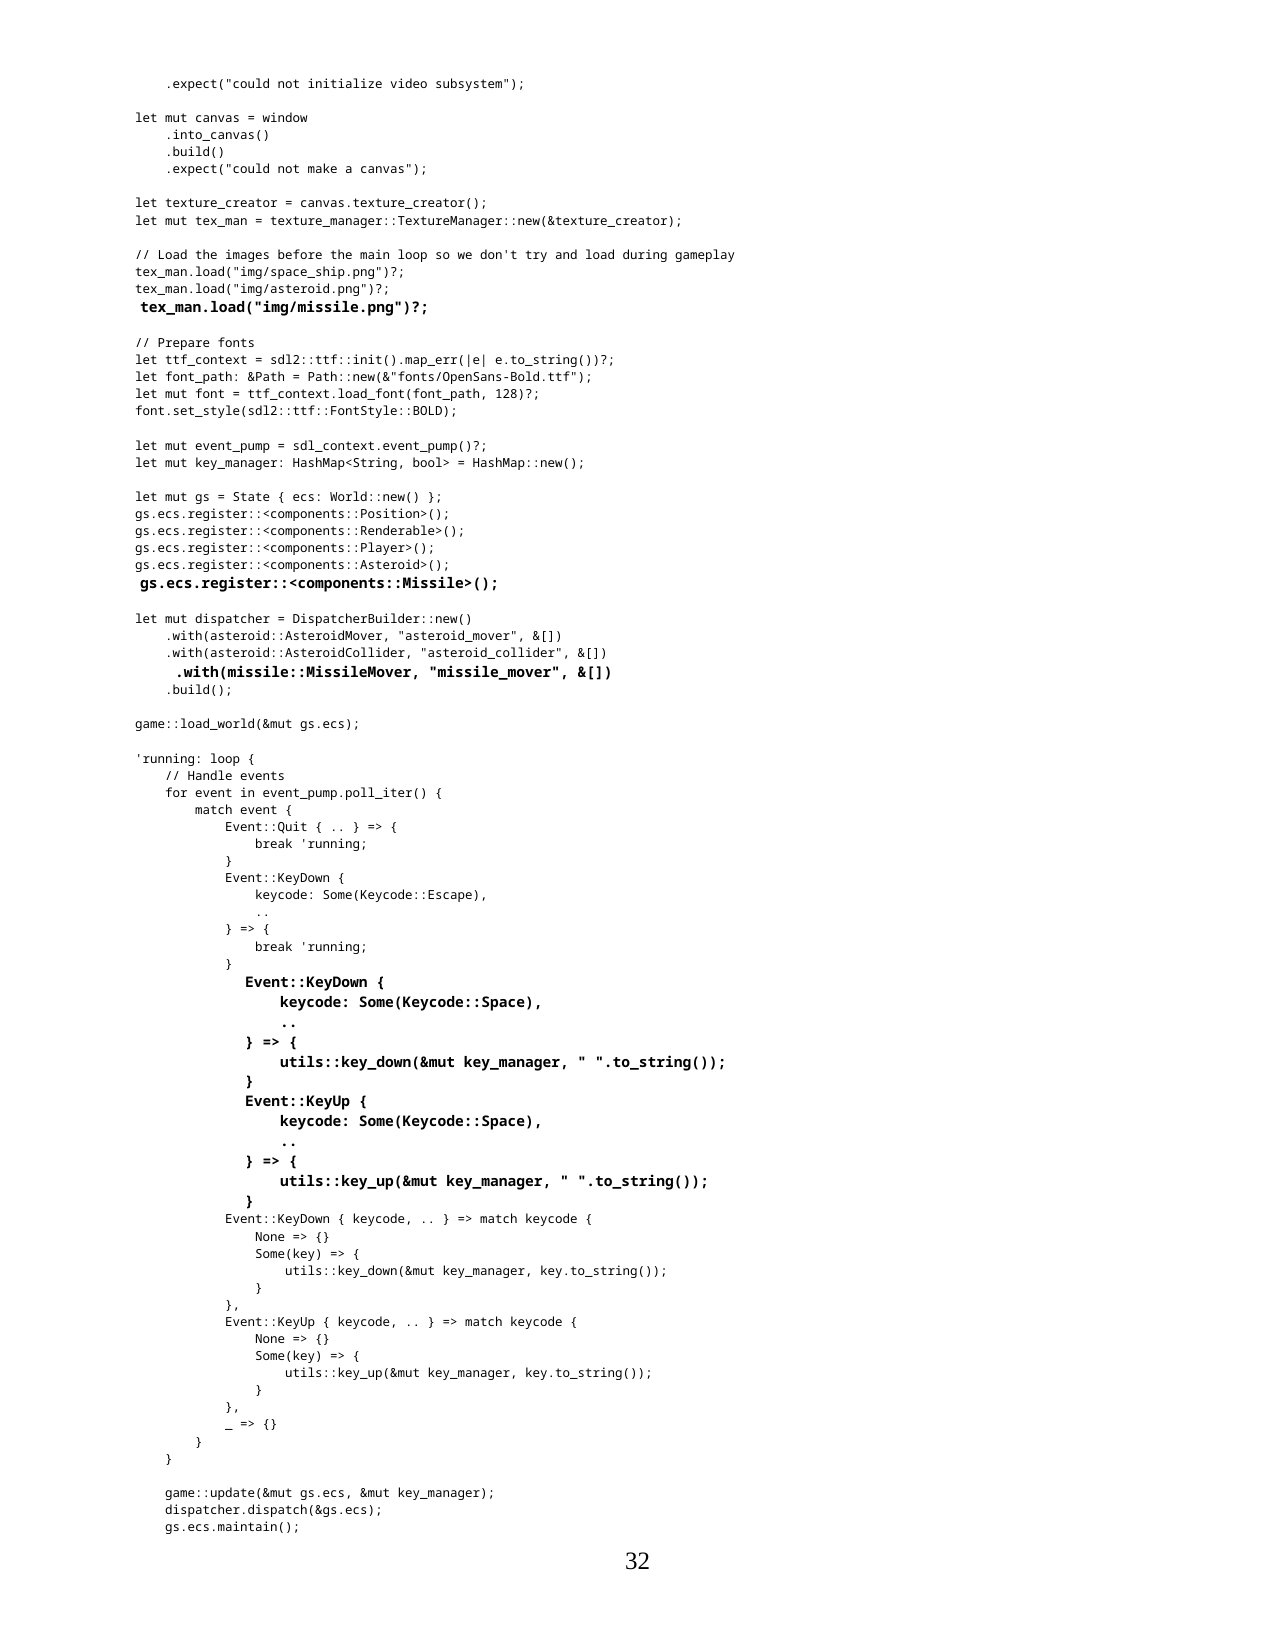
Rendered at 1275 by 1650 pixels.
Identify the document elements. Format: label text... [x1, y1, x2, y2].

text let mut key_manager: HashMap<String, bool> = HashMap::new(); [105, 454, 1170, 471]
text utils::key_down(&mut key_manager, key.to_string()); [105, 1262, 1170, 1279]
text Some(key) => { [105, 1347, 1170, 1364]
text let mut font = ttf_context.load_font(font_path, 128)?; [105, 385, 1170, 402]
text } [105, 955, 1170, 972]
text for event in event_pump.poll_iter() { [105, 784, 1170, 801]
text game::update(&mut gs.ecs, &mut key_manager); [105, 1484, 1170, 1501]
text .with(missile::MissileMover, "missile_mover", &[]) [105, 661, 1170, 681]
text } [105, 1071, 1170, 1091]
text }, [105, 1398, 1170, 1416]
text let mut event_pump = sdl_context.event_pump()?; [105, 437, 1170, 454]
text } [105, 852, 1170, 869]
text } [105, 1279, 1170, 1296]
text let mut tex_man = texture_manager::TextureManager::new(&texture_creator); [105, 212, 1170, 229]
text Event::KeyDown { keycode, .. } => match keycode { [105, 1211, 1170, 1228]
text None => {} [105, 1228, 1170, 1245]
text .with(asteroid::AsteroidCollider, "asteroid_collider", &[]) [105, 644, 1170, 661]
text } => { [105, 1151, 1170, 1171]
text let mut canvas = window [105, 109, 1170, 126]
text None => {} [105, 1330, 1170, 1347]
text let font_path: &Path = Path::new(&"fonts/OpenSans-Bold.ttf"); [105, 368, 1170, 385]
text let mut gs = State { ecs: World::new() }; [105, 488, 1170, 505]
text let mut dispatcher = DispatcherBuilder::new() [105, 610, 1170, 627]
text gs.ecs.register::<components::Player>(); [105, 539, 1170, 556]
text match event { [105, 801, 1170, 818]
text tex_man.load("img/asteroid.png")?; [105, 280, 1170, 297]
text gs.ecs.register::<components::Asteroid>(); [105, 556, 1170, 573]
text } [105, 1433, 1170, 1450]
text keycode: Some(Keycode::Space), [105, 1111, 1170, 1131]
text gs.ecs.register::<components::Missile>(); [105, 573, 1170, 593]
text Some(key) => { [105, 1245, 1170, 1262]
text tex_man.load("img/missile.png")?; [105, 297, 1170, 317]
text } [105, 1191, 1170, 1211]
text 'running: loop { [105, 750, 1170, 767]
text } [105, 1381, 1170, 1398]
text Event::KeyDown { [105, 972, 1170, 992]
text _ => {} [105, 1416, 1170, 1433]
text gs.ecs.maintain(); [105, 1518, 1170, 1535]
text keycode: Some(Keycode::Space), [105, 992, 1170, 1012]
text Event::KeyUp { keycode, .. } => match keycode { [105, 1313, 1170, 1330]
text dispatcher.dispatch(&gs.ecs); [105, 1501, 1170, 1518]
text } => { [105, 1031, 1170, 1051]
text utils::key_down(&mut key_manager, " ".to_string()); [105, 1051, 1170, 1071]
text Event::Quit { .. } => { [105, 818, 1170, 835]
text .expect("could not initialize video subsystem"); [105, 75, 1170, 92]
text } [105, 1450, 1170, 1467]
text tex_man.load("img/space_ship.png")?; [105, 263, 1170, 280]
text gs.ecs.register::<components::Position>(); [105, 505, 1170, 522]
text .. [105, 1131, 1170, 1151]
text break 'running; [105, 938, 1170, 955]
text .with(asteroid::AsteroidMover, "asteroid_mover", &[]) [105, 627, 1170, 644]
text }, [105, 1296, 1170, 1313]
text gs.ecs.register::<components::Renderable>(); [105, 522, 1170, 539]
text .expect("could not make a canvas"); [105, 160, 1170, 177]
text .build() [105, 143, 1170, 160]
text let texture_creator = canvas.texture_creator(); [105, 194, 1170, 212]
text utils::key_up(&mut key_manager, " ".to_string()); [105, 1171, 1170, 1191]
text Event::KeyUp { [105, 1091, 1170, 1111]
text utils::key_up(&mut key_manager, key.to_string()); [105, 1364, 1170, 1381]
text keycode: Some(Keycode::Escape), [105, 886, 1170, 903]
text font.set_style(sdl2::ttf::FontStyle::BOLD); [105, 402, 1170, 419]
text .. [105, 1012, 1170, 1031]
text game::load_world(&mut gs.ecs); [105, 716, 1170, 733]
text } => { [105, 921, 1170, 938]
text // Load the images before the main loop so we don't try and load during gameplay [105, 246, 1170, 263]
text break 'running; [105, 835, 1170, 852]
text .into_canvas() [105, 126, 1170, 143]
text .. [105, 903, 1170, 921]
text Event::KeyDown { [105, 869, 1170, 886]
text // Prepare fonts [105, 334, 1170, 351]
text .build(); [105, 681, 1170, 698]
text // Handle events [105, 767, 1170, 784]
text let ttf_context = sdl2::ttf::init().map_err(|e| e.to_string())?; [105, 351, 1170, 368]
